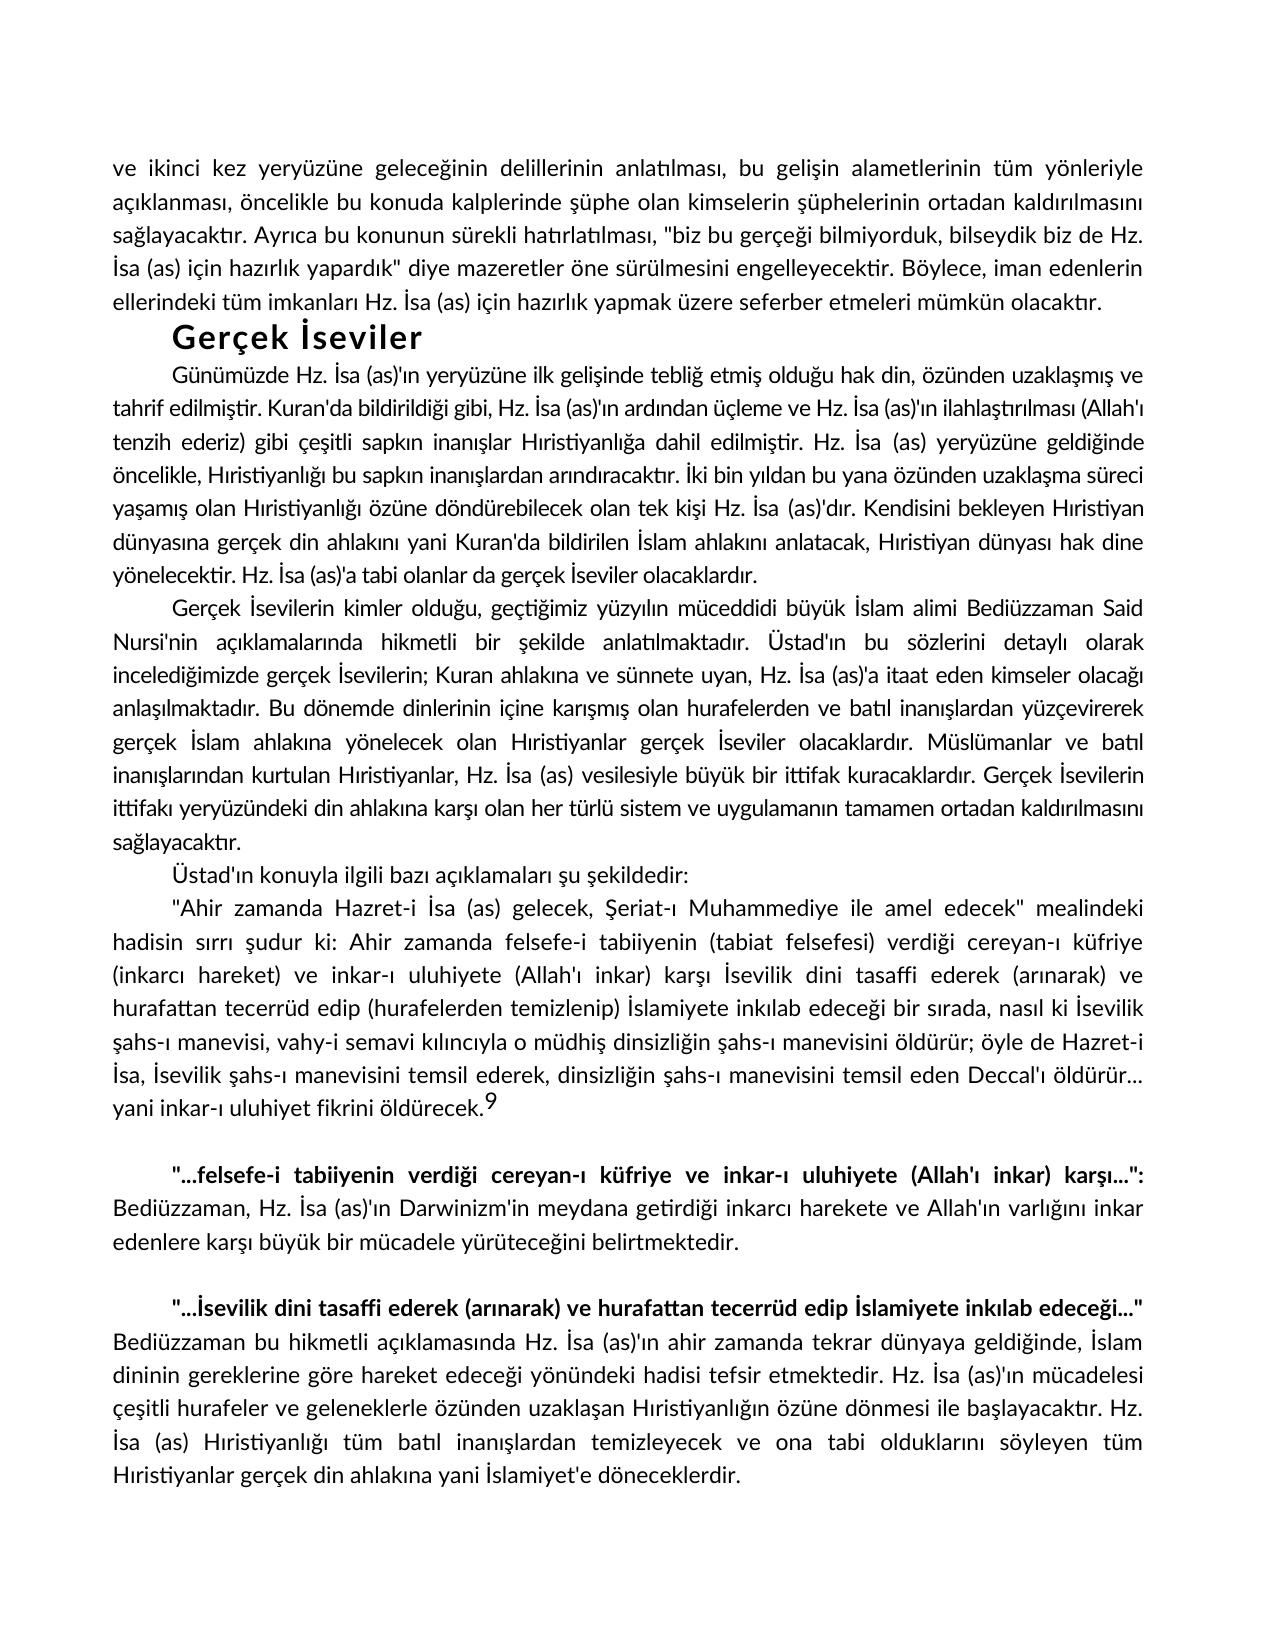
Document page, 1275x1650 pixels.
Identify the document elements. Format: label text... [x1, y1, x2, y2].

text "...felsefe-i tabiiyenin verdiği cereyan-ı küfriye ve inkar-ı uluhiyete (Allah'ı inkar) karşı...": Bediüzzaman, Hz. İsa (as)'ın Darwinizm'in meydana getirdiği inkarcı harekete ve Allah'ın varlığını inkar edenlere karşı büyük bir mücadele yürüteceğini belirtmektedir. [112, 1157, 1145, 1257]
text Gerçek İsevilerin kimler olduğu, geçtiğimiz yüzyılın müceddidi büyük İslam alimi Bediüzzaman Said Nursi'nin açıklamalarında hikmetli bir şekilde anlatılmaktadır. Üstad'ın bu sözlerini detaylı olarak incelediğimizde gerçek İsevilerin; Kuran ahlakına ve sünnete uyan, Hz. İsa (as)'a itaat eden kimseler olacağı anlaşılmaktadır. Bu dönemde dinlerinin içine karışmış olan hurafelerden ve batıl inanışlardan yüzçevirerek gerçek İslam ahlakına yönelecek olan Hıristiyanlar gerçek İseviler olacaklardır. Müslümanlar ve batıl inanışlarından kurtulan Hıristiyanlar, Hz. İsa (as) vesilesiyle büyük bir ittifak kuracaklardır. Gerçek İsevilerin ittifakı yeryüzündeki din ahlakına karşı olan her türlü sistem ve uygulamanın tamamen ortadan kaldırılmasını sağlayacaktır. [112, 590, 1145, 857]
text Günümüzde Hz. İsa (as)'ın yeryüzüne ilk gelişinde tebliğ etmiş olduğu hak din, özünden uzaklaşmış ve tahrif edilmiştir. Kuran'da bildirildiği gibi, Hz. İsa (as)'ın ardından üçleme ve Hz. İsa (as)'ın ilahlaştırılması (Allah'ı tenzih ederiz) gibi çeşitli sapkın inanışlar Hıristiyanlığa dahil edilmiştir. Hz. İsa (as) yeryüzüne geldiğinde öncelikle, Hıristiyanlığı bu sapkın inanışlardan arındıracaktır. İki bin yıldan bu yana özünden uzaklaşma süreci yaşamış olan Hıristiyanlığı özüne döndürebilecek olan tek kişi Hz. İsa (as)'dır. Kendisini bekleyen Hıristiyan dünyasına gerçek din ahlakını yani Kuran'da bildirilen İslam ahlakını anlatacak, Hıristiyan dünyası hak dine yönelecektir. Hz. İsa (as)'a tabi olanlar da gerçek İseviler olacaklardır. [112, 357, 1145, 590]
text "...İsevilik dini tasaffi ederek (arınarak) ve hurafattan tecerrüd edip İslamiyete inkılab edeceği..." Bediüzzaman bu hikmetli açıklamasında Hz. İsa (as)'ın ahir zamanda tekrar dünyaya geldiğinde, İslam dininin gereklerine göre hareket edeceği yönündeki hadisi tefsir etmektedir. Hz. İsa (as)'ın mücadelesi çeşitli hurafeler ve geleneklerle özünden uzaklaşan Hıristiyanlığın özüne dönmesi ile başlayacaktır. Hz. İsa (as) Hıristiyanlığı tüm batıl inanışlardan temizleyecek ve ona tabi olduklarını söyleyen tüm Hıristiyanlar gerçek din ahlakına yani İslamiyet'e döneceklerdir. [112, 1290, 1145, 1490]
text ve ikinci kez yeryüzüne geleceğinin delillerinin anlatılması, bu gelişin alametlerinin tüm yönleriyle açıklanması, öncelikle bu konuda kalplerinde şüphe olan kimselerin şüphelerinin ortadan kaldırılmasını sağlayacaktır. Ayrıca bu konunun sürekli hatırlatılması, "biz bu gerçeği bilmiyorduk, bilseydik biz de Hz. İsa (as) için hazırlık yapardık" diye mazeretler öne sürülmesini engelleyecektir. Böylece, iman edenlerin ellerindeki tüm imkanları Hz. İsa (as) için hazırlık yapmak üzere seferber etmeleri mümkün olacaktır. [112, 150, 1145, 317]
text "Ahir zamanda Hazret-i İsa (as) gelecek, Şeriat-ı Muhammediye ile amel edecek" mealindeki hadisin sırrı şudur ki: Ahir zamanda felsefe-i tabiiyenin (tabiat felsefesi) verdiği cereyan-ı küfriye (inkarcı hareket) ve inkar-ı uluhiyete (Allah'ı inkar) karşı İsevilik dini tasaffi ederek (arınarak) ve hurafattan tecerrüd edip (hurafelerden temizlenip) İslamiyete inkılab edeceği bir sırada, nasıl ki İsevilik şahs-ı manevisi, vahy-i semavi kılıncıyla o müdhiş dinsizliğin şahs-ı manevisini öldürür; öyle de Hazret-i İsa, İsevilik şahs-ı manevisini temsil ederek, dinsizliğin şahs-ı manevisini temsil eden Deccal'ı öldürür... yani inkar-ı uluhiyet fikrini öldürecek.9 [112, 890, 1145, 1123]
text Gerçek İseviler [112, 317, 1145, 357]
text Üstad'ın konuyla ilgili bazı açıklamaları şu şekildedir: [112, 857, 1145, 890]
